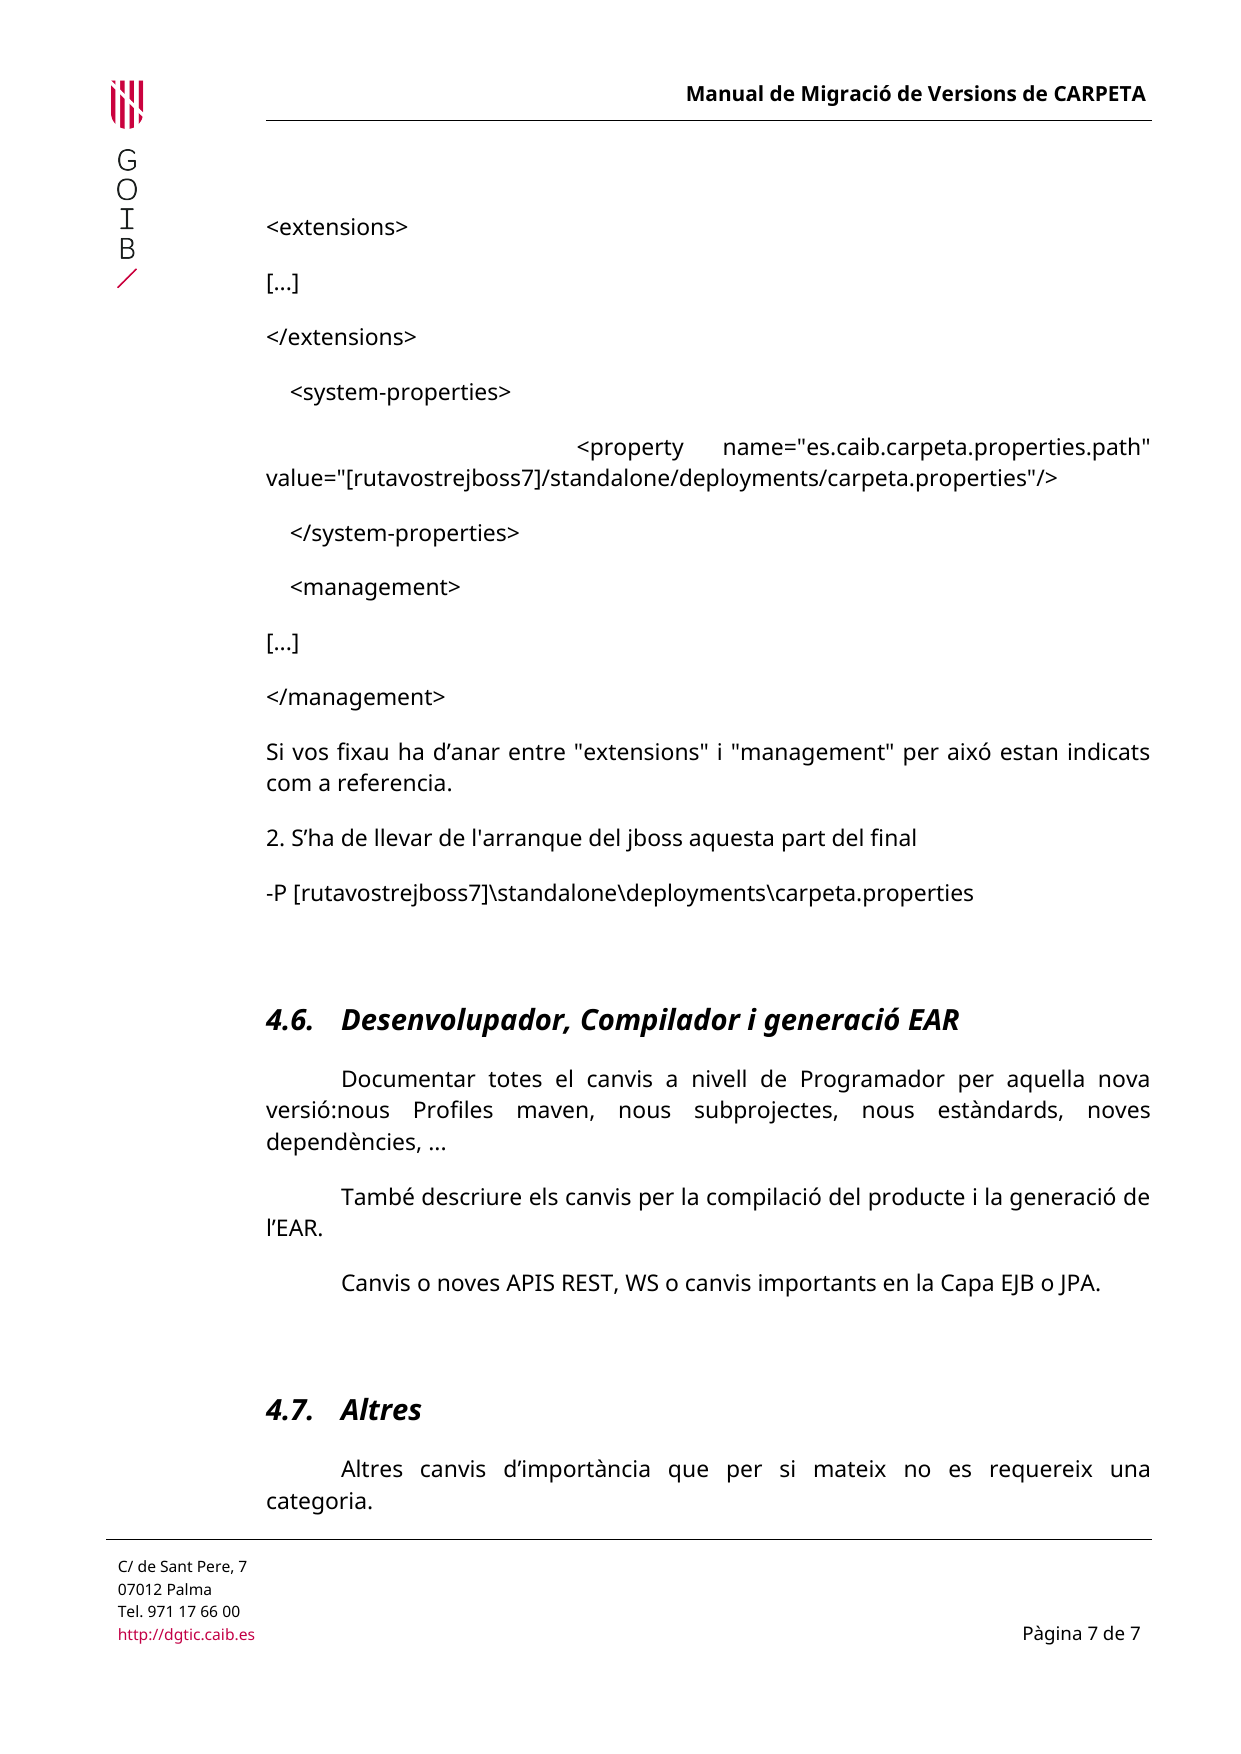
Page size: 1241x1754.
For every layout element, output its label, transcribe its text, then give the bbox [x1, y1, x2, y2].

list [...] [266, 626, 1152, 657]
list Documentar totes el canvis a nivell de Programador per aquella nova versió:nous Profiles maven, nous subprojectes, nous estàndards, noves dependències, ... [266, 1063, 1152, 1157]
list <extensions> [266, 211, 1152, 242]
list 2. S’ha de llevar de l'arranque del jboss aquesta part del final [266, 822, 1152, 853]
list També descriure els canvis per la compilació del producte i la generació de l’EAR. [266, 1181, 1152, 1243]
subtitle Desenvolupador, Compilador i generació EAR [266, 999, 1152, 1039]
list [...] [266, 266, 1152, 297]
list <property name="es.caib.carpeta.properties.path" value="[rutavostrejboss7]/standalone/deployments/carpeta.properties"/> [266, 430, 1152, 493]
list </system-properties> [266, 516, 1152, 548]
subtitle Altres [266, 1389, 1152, 1429]
list </extensions> [266, 321, 1152, 352]
list Canvis o noves APIS REST, WS o canvis importants en la Capa EJB o JPA. [266, 1267, 1152, 1298]
list <system-properties> [266, 376, 1152, 407]
list Si vos fixau ha d’anar entre "extensions" i "management" per aixó estan indicats com a referencia. [266, 736, 1152, 798]
picture [82, 57, 172, 319]
list Altres canvis d’importància que per si mateix no es requereix una categoria. [266, 1453, 1152, 1516]
list -P [rutavostrejboss7]\standalone\deployments\carpeta.properties [266, 876, 1152, 908]
list </management> [266, 681, 1152, 712]
list <management> [266, 571, 1152, 602]
